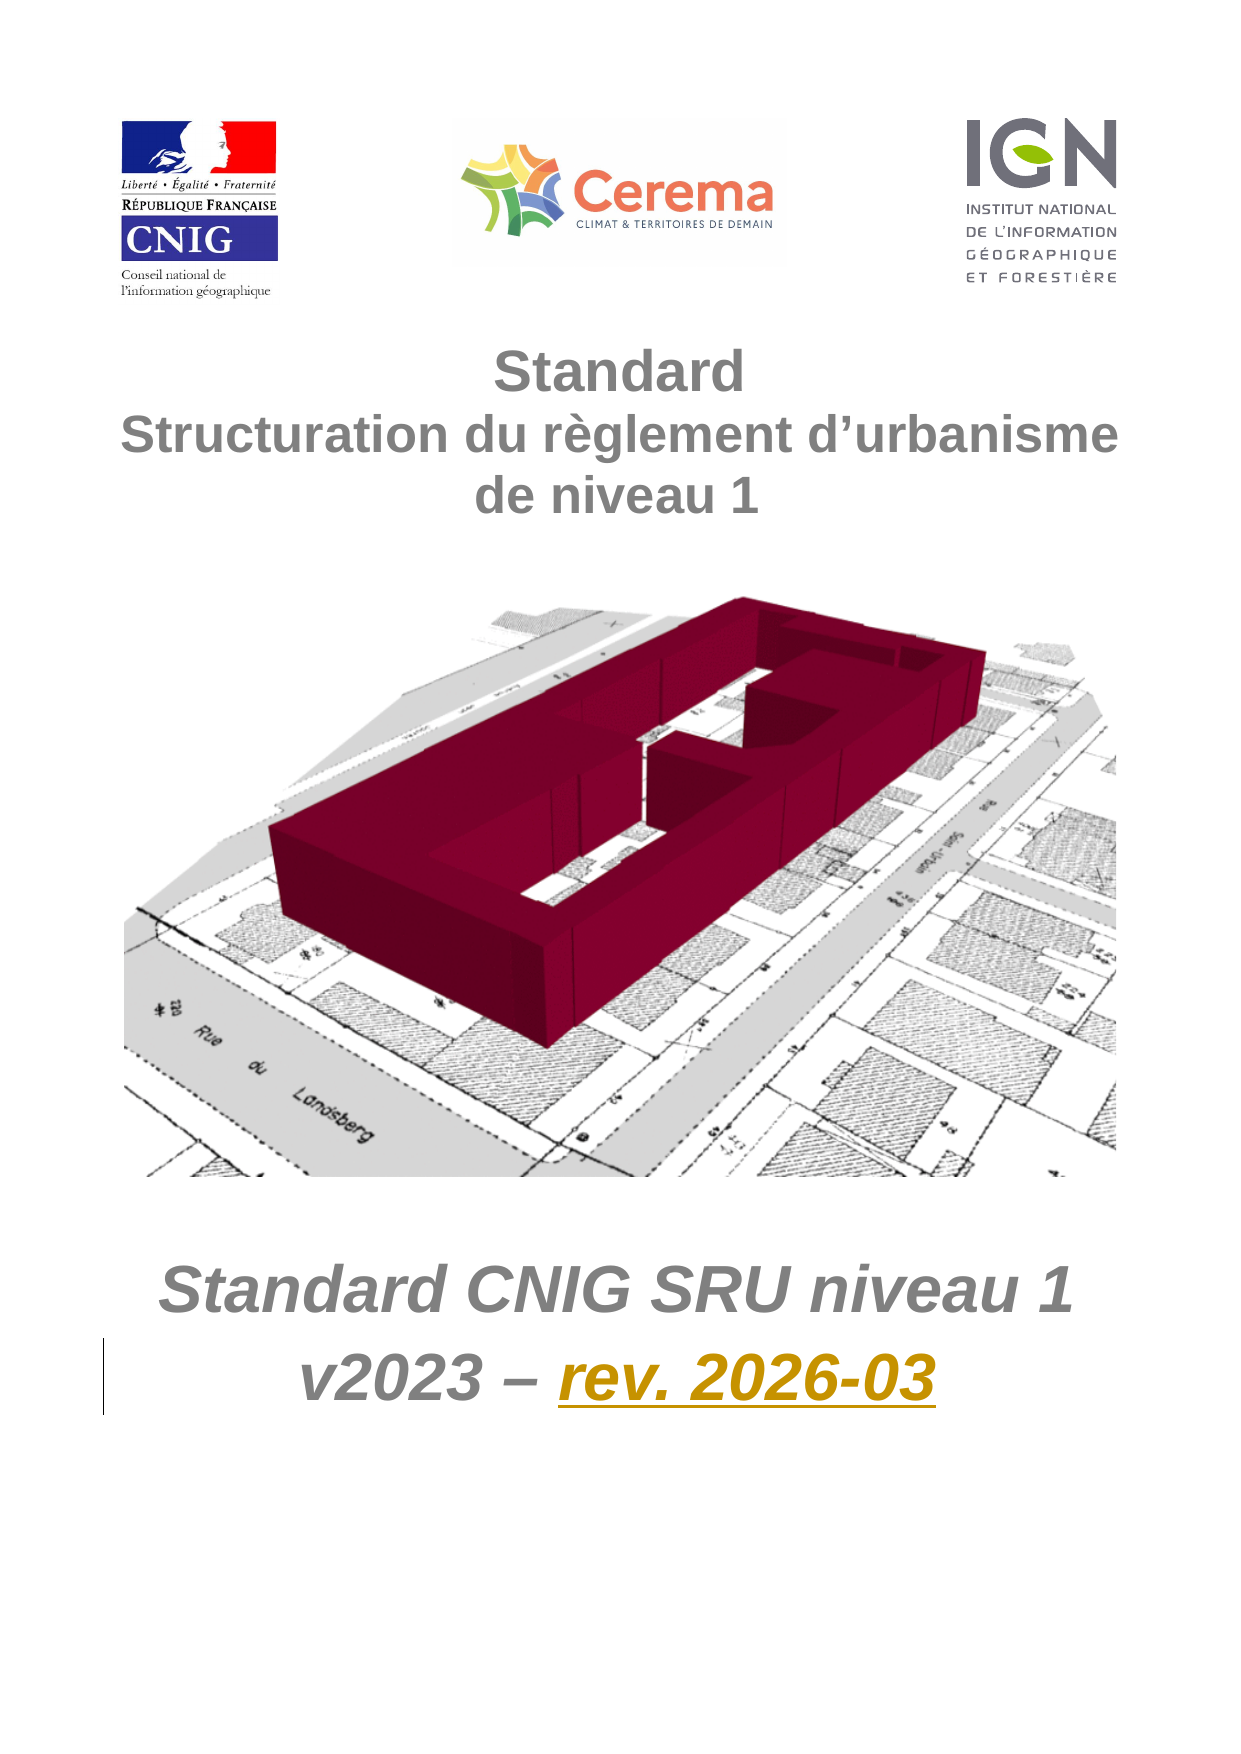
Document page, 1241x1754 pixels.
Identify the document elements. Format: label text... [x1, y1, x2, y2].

table_header [787, 118, 1122, 307]
table_cell [118, 553, 1122, 1239]
table_cell Standard CNIG SRU niveau 1 v2023 – rev. 2026-03 [118, 1239, 1122, 1415]
table_cell Standard Structuration du règlement d’urbanisme de niveau 1 [118, 307, 1122, 553]
picture [452, 118, 787, 267]
picture [118, 118, 280, 305]
table_header [452, 267, 787, 307]
picture [124, 553, 1117, 1177]
table_header [118, 118, 452, 307]
